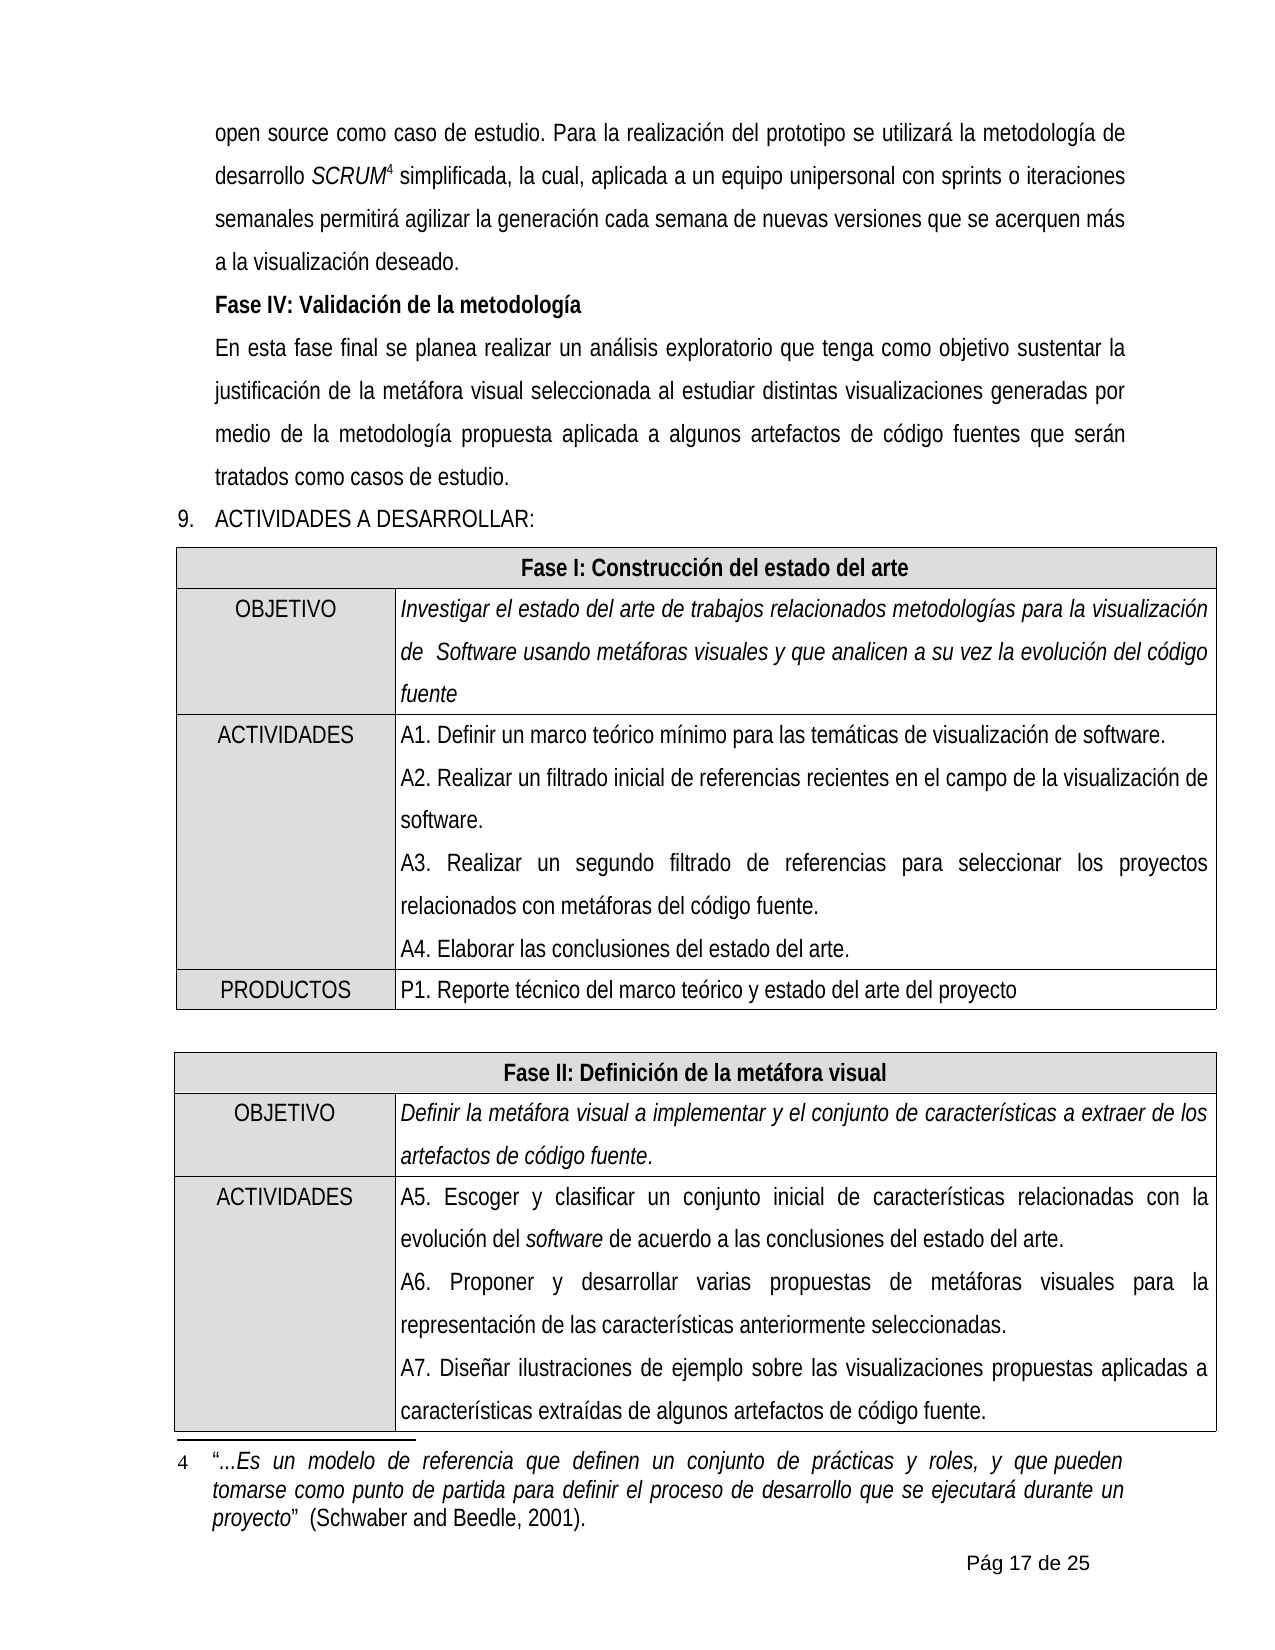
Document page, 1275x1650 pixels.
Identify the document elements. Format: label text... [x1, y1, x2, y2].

table_cell Definir la metáfora visual a implementar y el conjunto de características a extraer de los artefactos de código fuente. [396, 1094, 1216, 1176]
text “...Es un modelo de referencia que definen un conjunto de prácticas y roles, y que pueden tomarse como punto de partida para definir el proceso de desarrollo que se ejecutará durante un proyecto” (Schwaber and Beedle, 2001). [177, 1446, 1127, 1532]
text open source como caso de estudio. Para la realización del prototipo se utilizará la metodología de desarrollo SCRUM simplificada, la cual, aplicada a un equipo unipersonal con sprints o iteraciones semanales permitirá agilizar la generación cada semana de nuevas versiones que se acerquen más a la visualización deseado. [215, 118, 1127, 276]
table_cell PRODUCTOS [177, 970, 395, 1009]
table_cell A1. Definir un marco teórico mínimo para las temáticas de visualización de software. A2. Realizar un filtrado inicial de referencias recientes en el campo de la visualización de software. A3. Realizar un segundo filtrado de referencias para seleccionar los proyectos relacionados con metáforas del código fuente. A4. Elaborar las conclusiones del estado del arte. [396, 715, 1216, 969]
table_cell A5. Escoger y clasificar un conjunto inicial de características relacionadas con la evolución del software de acuerdo a las conclusiones del estado del arte. A6. Proponer y desarrollar varias propuestas de metáforas visuales para la representación de las características anteriormente seleccionadas. A7. Diseñar ilustraciones de ejemplo sobre las visualizaciones propuestas aplicadas a características extraídas de algunos artefactos de código fuente. [396, 1177, 1216, 1431]
table_cell ACTIVIDADES [175, 1177, 395, 1431]
table_cell P1. Reporte técnico del marco teórico y estado del arte del proyecto [396, 970, 1216, 1009]
table_header Fase I: Construcción del estado del arte [177, 548, 1216, 588]
table_cell ACTIVIDADES [177, 715, 395, 969]
table_cell Investigar el estado del arte de trabajos relacionados metodologías para la visualización de Software usando metáforas visuales y que analicen a su vez la evolución del código fuente [396, 589, 1216, 714]
list ACTIVIDADES A DESARROLLAR: [177, 504, 1127, 533]
text En esta fase final se planea realizar un análisis exploratorio que tenga como objetivo sustentar la justificación de la metáfora visual seleccionada al estudiar distintas visualizaciones generadas por medio de la metodología propuesta aplicada a algunos artefactos de código fuentes que serán tratados como casos de estudio. [215, 333, 1127, 490]
table_cell OBJETIVO [175, 1094, 395, 1176]
table_cell OBJETIVO [177, 589, 395, 714]
table_header Fase II: Definición de la metáfora visual [175, 1053, 1216, 1092]
text Fase IV: Validación de la metodología [215, 290, 1127, 318]
